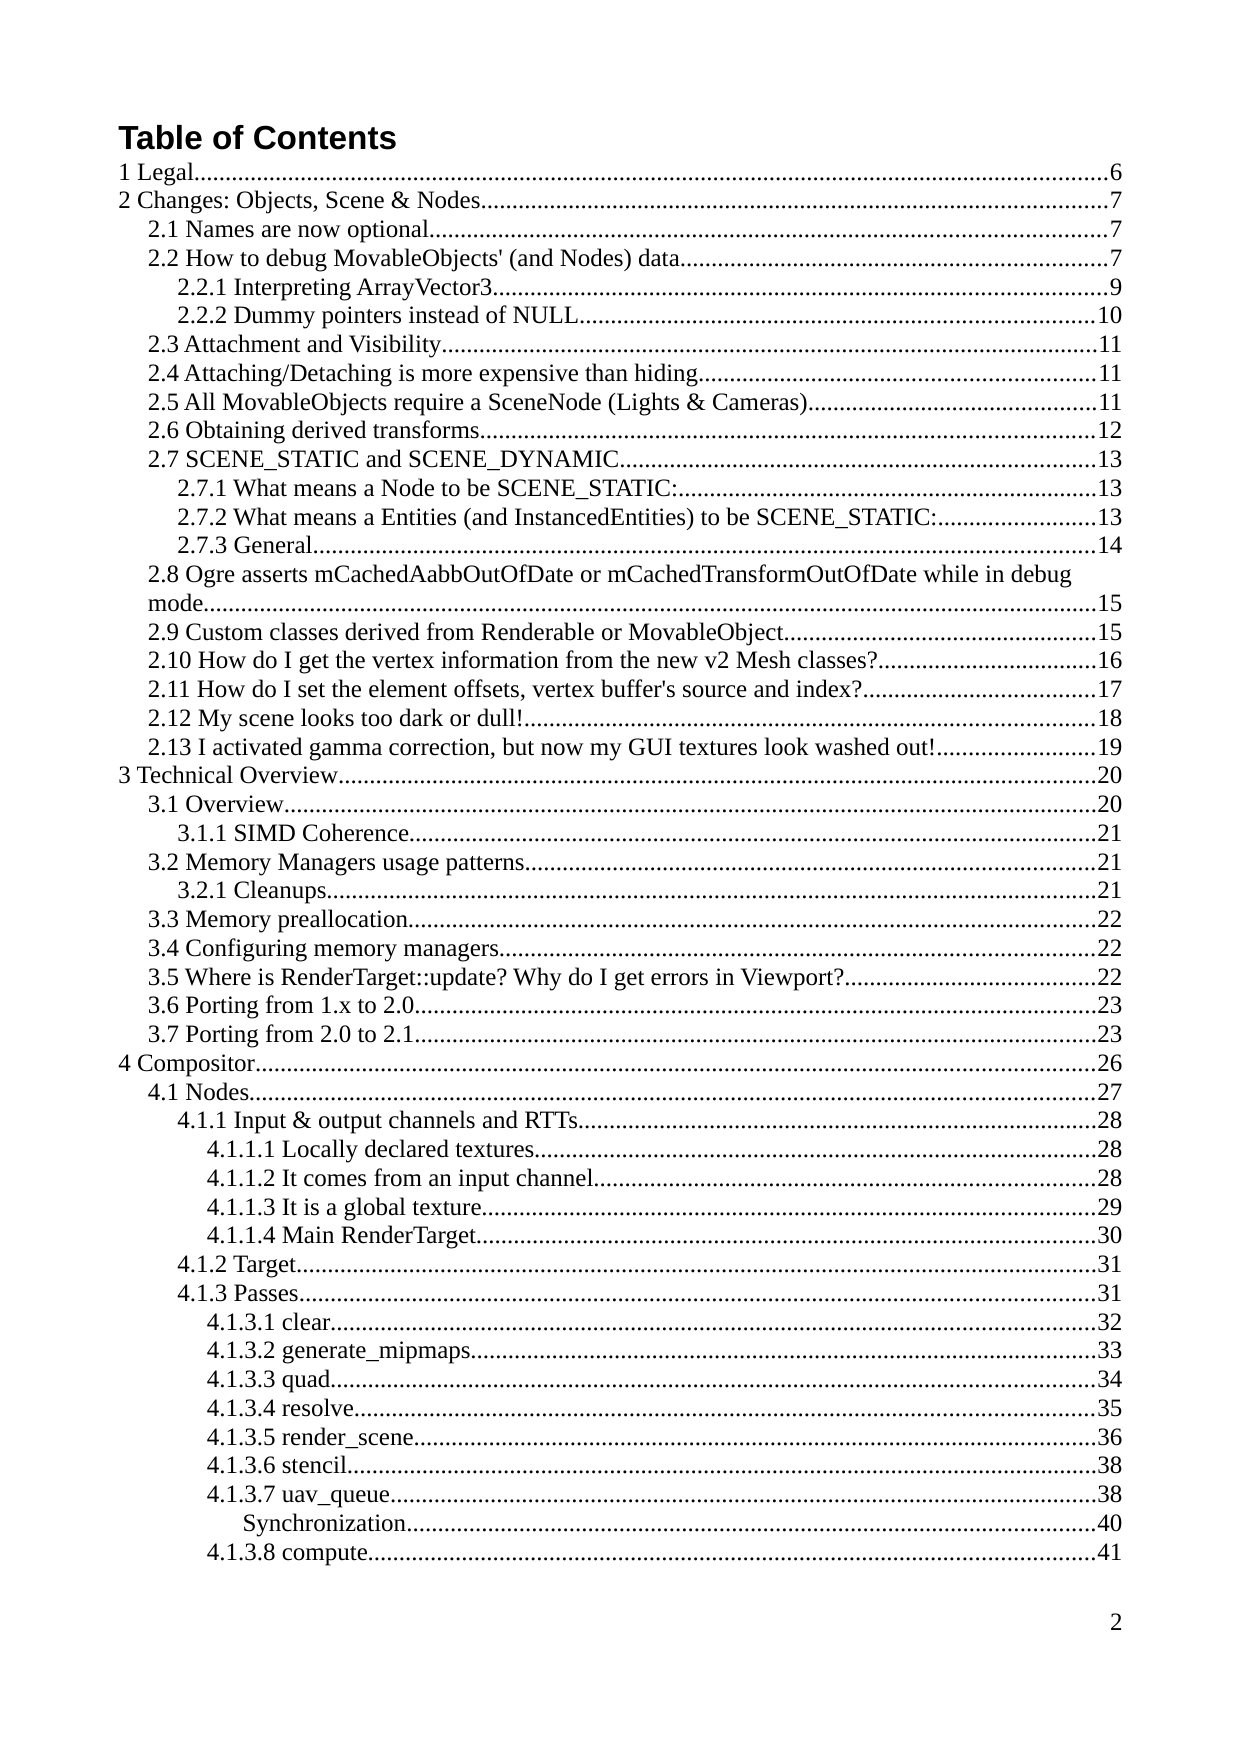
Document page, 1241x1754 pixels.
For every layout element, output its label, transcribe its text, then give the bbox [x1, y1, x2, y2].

text 4.1.3.2 generate_mipmaps 33 [207, 1335, 1122, 1364]
subtitle Table of Contents [118, 118, 1122, 157]
text 3.2.1 Cleanups 21 [177, 875, 1122, 904]
text 4.1.3.3 quad 34 [207, 1364, 1122, 1393]
text 3.7 Porting from 2.0 to 2.1 23 [148, 1019, 1122, 1048]
text 2.11 How do I set the element offsets, vertex buffer's source and index? 17 [148, 674, 1122, 703]
text 2.2.1 Interpreting ArrayVector3 9 [177, 272, 1122, 300]
text 4.1.3.4 resolve 35 [207, 1393, 1122, 1422]
text 4.1.3.8 compute 41 [207, 1537, 1122, 1565]
text 2.1 Names are now optional 7 [148, 214, 1122, 243]
text 2.7 SCENE_STATIC and SCENE_DYNAMIC 13 [148, 444, 1122, 473]
text 4.1.3.7 uav_queue 38 [207, 1479, 1122, 1508]
text 2.2.2 Dummy pointers instead of NULL 10 [177, 300, 1122, 329]
text 2.7.3 General 14 [177, 530, 1122, 559]
text 2.8 Ogre asserts mCachedAabbOutOfDate or mCachedTransformOutOfDate while in debug mode 15 [148, 559, 1122, 617]
text Synchronization 40 [236, 1508, 1122, 1537]
text 3.4 Configuring memory managers 22 [148, 933, 1122, 962]
text 4.1.2 Target 31 [177, 1249, 1122, 1278]
text 2.9 Custom classes derived from Renderable or MovableObject 15 [148, 617, 1122, 645]
text 4 Compositor 26 [118, 1048, 1122, 1077]
text 3.1.1 SIMD Coherence 21 [177, 818, 1122, 847]
text 4.1.1.4 Main RenderTarget 30 [207, 1220, 1122, 1249]
text 4.1.1.3 It is a global texture 29 [207, 1192, 1122, 1220]
text 2.10 How do I get the vertex information from the new v2 Mesh classes? 16 [148, 645, 1122, 674]
text 2.4 Attaching/Detaching is more expensive than hiding 11 [148, 358, 1122, 387]
text 3.2 Memory Managers usage patterns 21 [148, 847, 1122, 875]
text 2.7.1 What means a Node to be SCENE_STATIC: 13 [177, 473, 1122, 502]
text 1 Legal 6 [118, 157, 1122, 185]
text 2.5 All MovableObjects require a SceneNode (Lights & Cameras) 11 [148, 387, 1122, 415]
text 2.3 Attachment and Visibility 11 [148, 329, 1122, 358]
text 4.1 Nodes 27 [148, 1077, 1122, 1105]
text 3.6 Porting from 1.x to 2.0 23 [148, 990, 1122, 1019]
text 2.2 How to debug MovableObjects' (and Nodes) data 7 [148, 243, 1122, 272]
text 4.1.1 Input & output channels and RTTs 28 [177, 1105, 1122, 1134]
text 4.1.1.2 It comes from an input channel. 28 [207, 1163, 1122, 1192]
text 2.7.2 What means a Entities (and InstancedEntities) to be SCENE_STATIC: 13 [177, 502, 1122, 530]
text 2.12 My scene looks too dark or dull! 18 [148, 703, 1122, 732]
text 2 Changes: Objects, Scene & Nodes 7 [118, 185, 1122, 214]
text 2.6 Obtaining derived transforms 12 [148, 415, 1122, 444]
text 4.1.3.6 stencil 38 [207, 1450, 1122, 1479]
text 2.13 I activated gamma correction, but now my GUI textures look washed out! 19 [148, 732, 1122, 760]
text 3.3 Memory preallocation 22 [148, 904, 1122, 933]
text 3.1 Overview 20 [148, 789, 1122, 818]
text 4.1.3.1 clear 32 [207, 1307, 1122, 1335]
text 4.1.3.5 render_scene 36 [207, 1422, 1122, 1450]
text 3.5 Where is RenderTarget::update? Why do I get errors in Viewport? 22 [148, 962, 1122, 990]
text 4.1.1.1 Locally declared textures 28 [207, 1134, 1122, 1163]
text 4.1.3 Passes 31 [177, 1278, 1122, 1307]
text 3 Technical Overview 20 [118, 760, 1122, 789]
